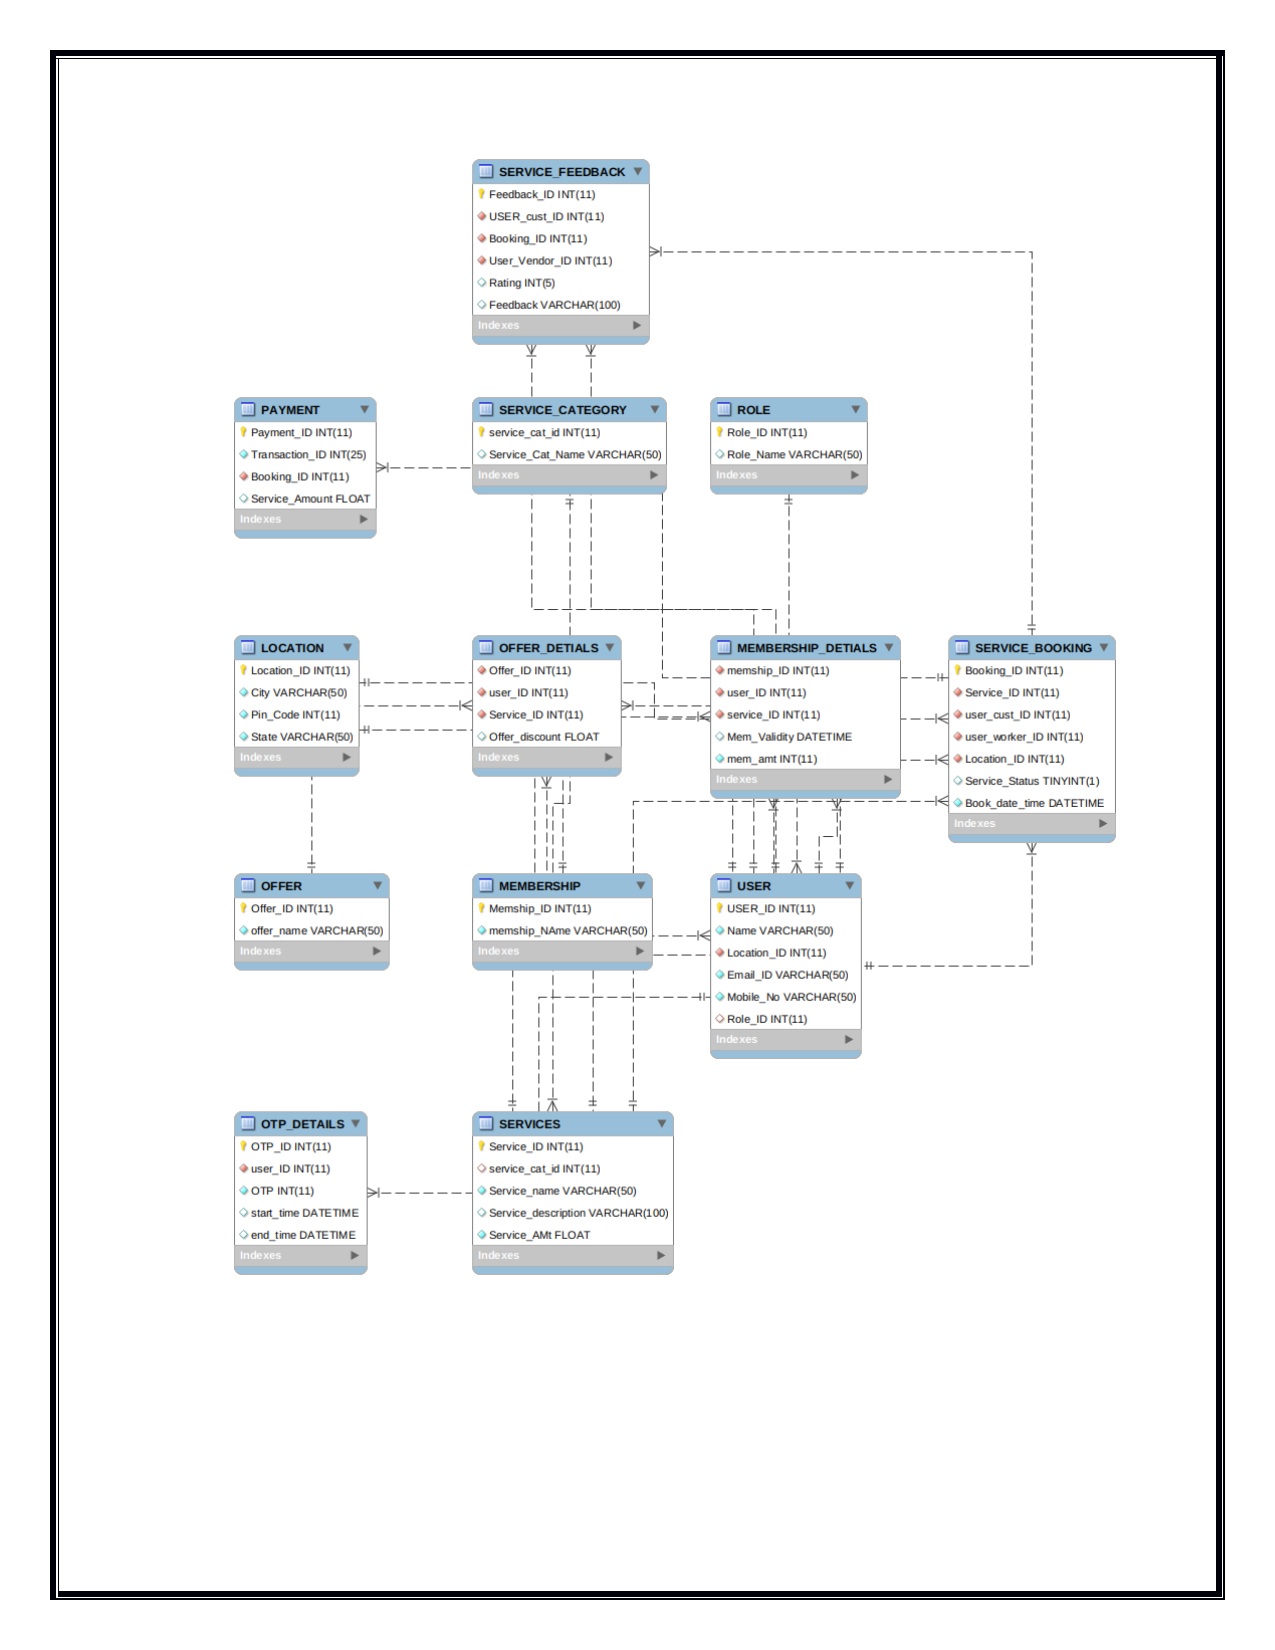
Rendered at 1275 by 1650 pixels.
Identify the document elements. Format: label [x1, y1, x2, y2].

picture [225, 150, 1125, 1284]
